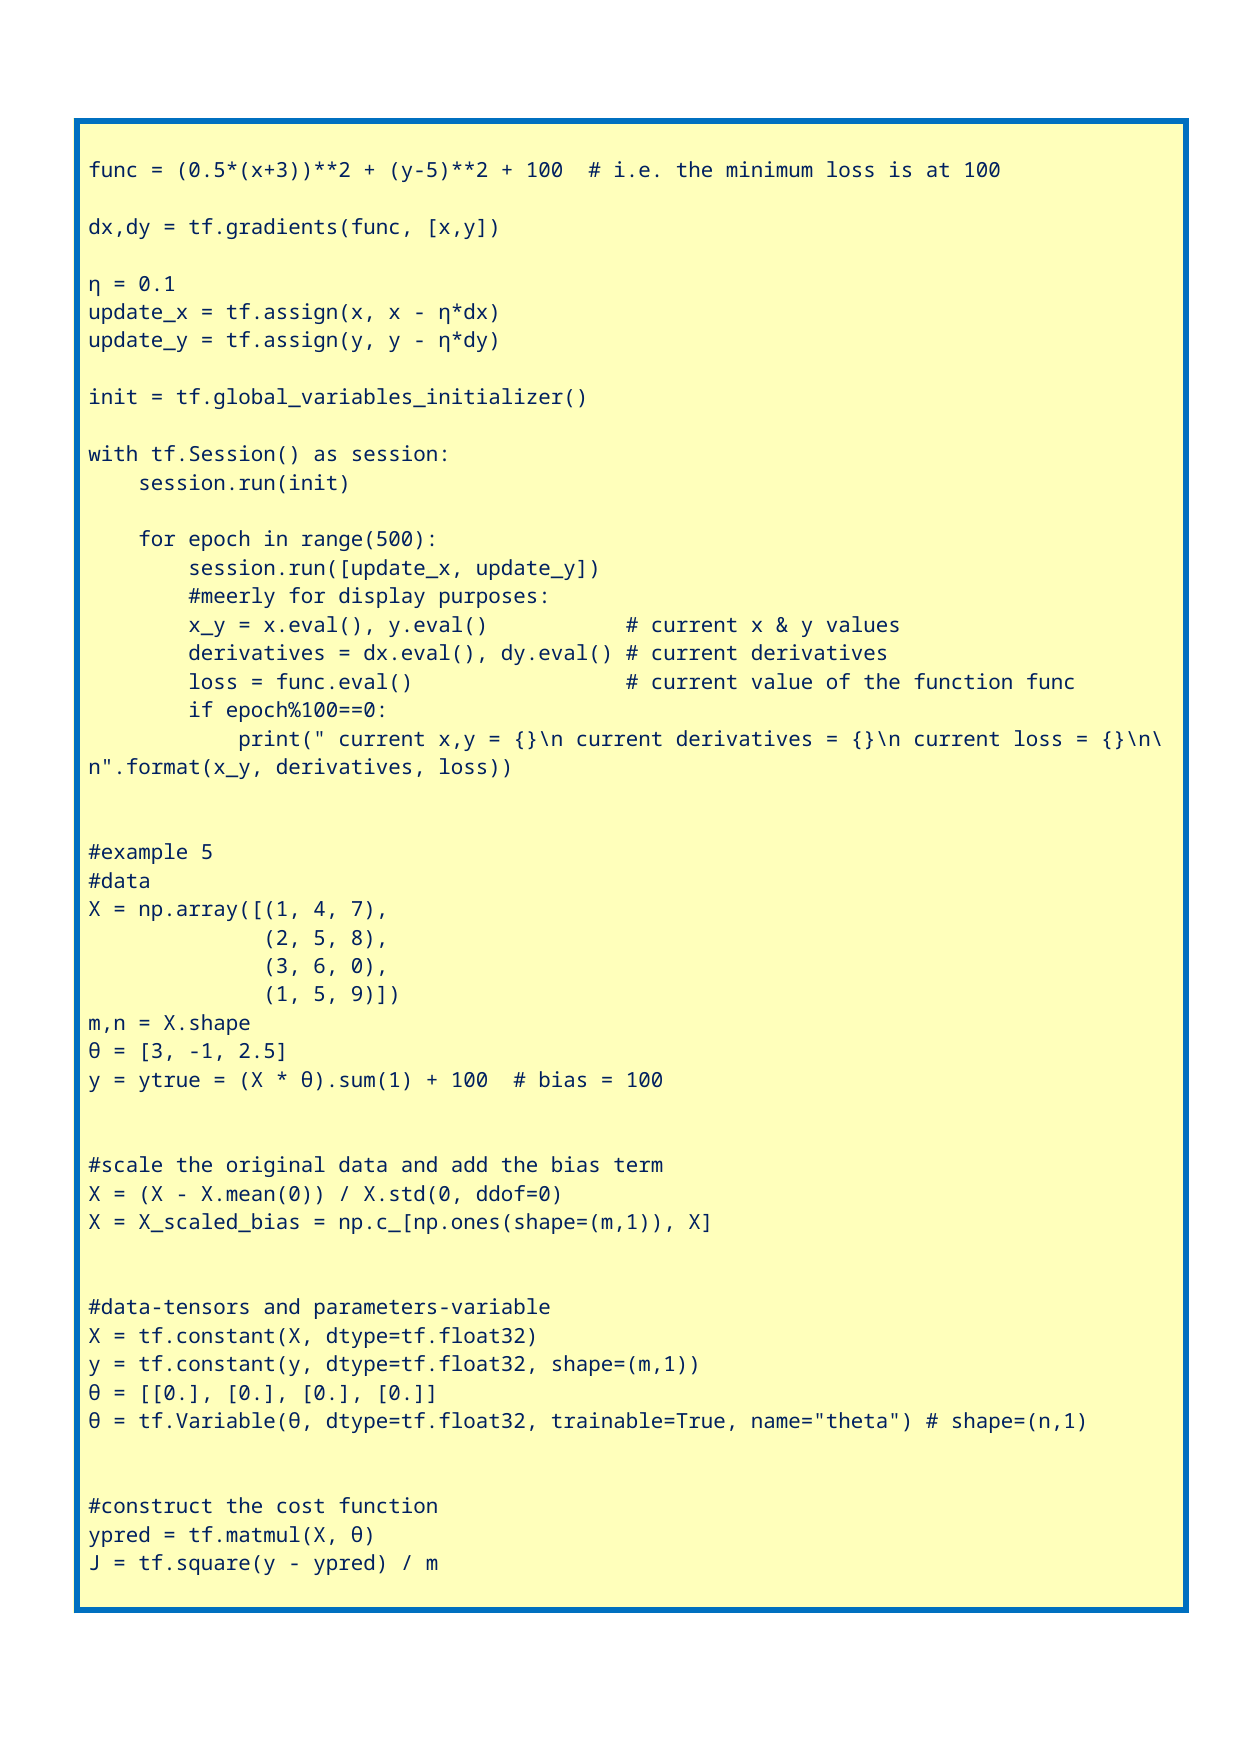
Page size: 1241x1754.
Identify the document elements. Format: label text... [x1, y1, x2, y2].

text #data-tensors and parameters-variable [80, 1284, 1183, 1312]
text η = 0.1 [80, 260, 1183, 289]
text x_y = x.eval(), y.eval() # current x & y values [80, 602, 1183, 630]
text loss = func.eval() # current value of the function func [80, 658, 1183, 687]
text init = tf.global_variables_initializer() [80, 374, 1183, 402]
text update_y = tf.assign(y, y - η*dy) [80, 317, 1183, 346]
text θ = [3, -1, 2.5] [80, 1028, 1183, 1057]
text y = ytrue = (X * θ).sum(1) + 100 # bias = 100 [80, 1057, 1183, 1085]
text #scale the original data and add the bias term [80, 1142, 1183, 1170]
text J = tf.square(y - ypred) / m [80, 1540, 1183, 1568]
text if epoch%100==0: [80, 687, 1183, 715]
text session.run([update_x, update_y]) [80, 545, 1183, 573]
text func = (0.5*(x+3))**2 + (y-5)**2 + 100 # i.e. the minimum loss is at 100 [80, 147, 1183, 175]
text θ = tf.Variable(θ, dtype=tf.float32, trainable=True, name="theta") # shape=(n,1) [80, 1398, 1183, 1426]
text X = np.array([(1, 4, 7), [80, 886, 1183, 914]
text X = X_scaled_bias = np.c_[np.ones(shape=(m,1)), X] [80, 1199, 1183, 1227]
text print(" current x,y = {}\n current derivatives = {}\n current loss = {}\n\n".format(x_y, derivatives, loss)) [80, 715, 1183, 772]
text (3, 6, 0), [80, 943, 1183, 971]
text X = tf.constant(X, dtype=tf.float32) [80, 1312, 1183, 1341]
text for epoch in range(500): [80, 516, 1183, 545]
text y = tf.constant(y, dtype=tf.float32, shape=(m,1)) [80, 1341, 1183, 1369]
text #construct the cost function [80, 1483, 1183, 1512]
text #example 5 [80, 829, 1183, 857]
text m,n = X.shape [80, 1000, 1183, 1028]
text derivatives = dx.eval(), dy.eval() # current derivatives [80, 630, 1183, 658]
text dx,dy = tf.gradients(func, [x,y]) [80, 203, 1183, 232]
text session.run(init) [80, 459, 1183, 488]
text with tf.Session() as session: [80, 431, 1183, 459]
text #data [80, 857, 1183, 886]
text update_x = tf.assign(x, x - η*dx) [80, 289, 1183, 317]
text X = (X - X.mean(0)) / X.std(0, ddof=0) [80, 1170, 1183, 1199]
text (2, 5, 8), [80, 914, 1183, 943]
text (1, 5, 9)]) [80, 971, 1183, 1000]
text #meerly for display purposes: [80, 573, 1183, 602]
text θ = [[0.], [0.], [0.], [0.]] [80, 1369, 1183, 1398]
text ypred = tf.matmul(X, θ) [80, 1512, 1183, 1540]
